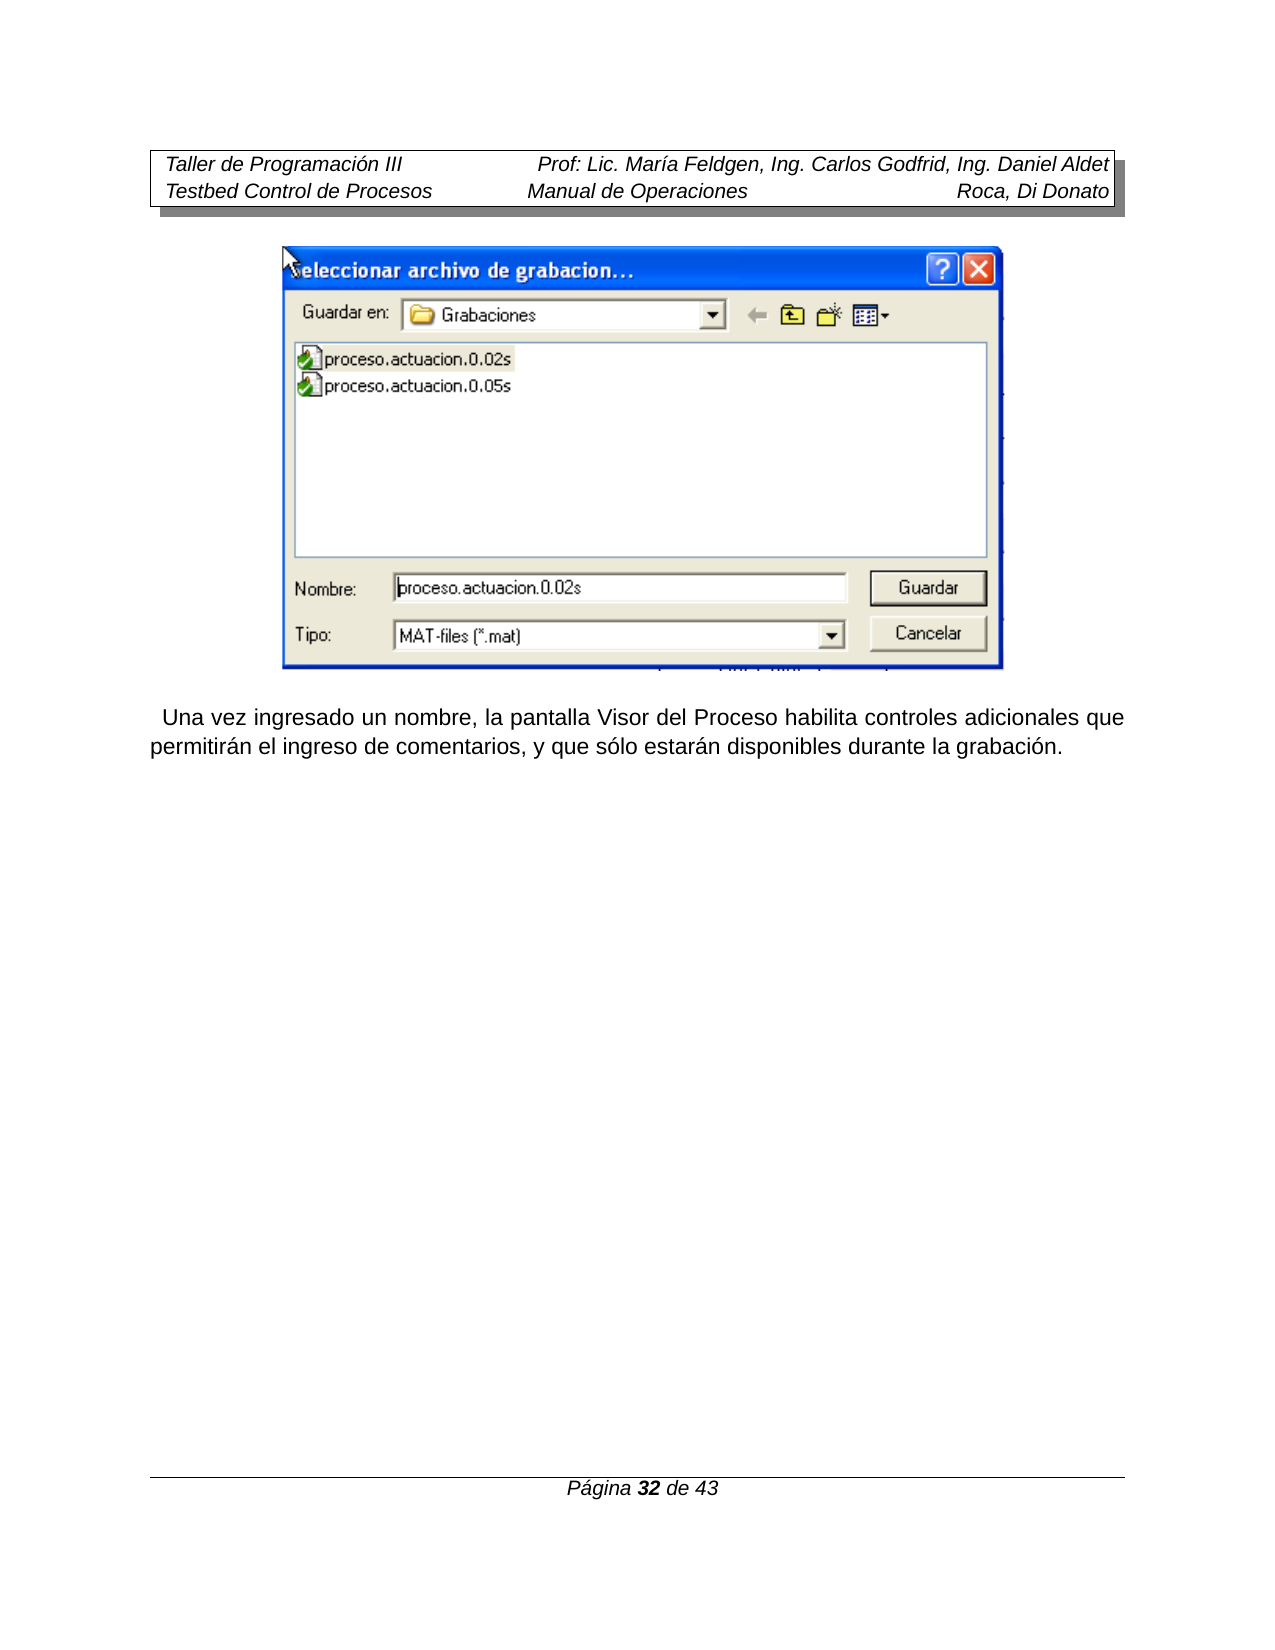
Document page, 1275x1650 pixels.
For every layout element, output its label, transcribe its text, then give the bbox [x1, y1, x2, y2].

picture [282, 246, 1005, 671]
text Una vez ingresado un nombre, la pantalla Visor del Proceso habilita controles adicionales que permitirán el ingreso de comentarios, y que sólo estarán disponibles durante la grabación. [150, 704, 1125, 759]
